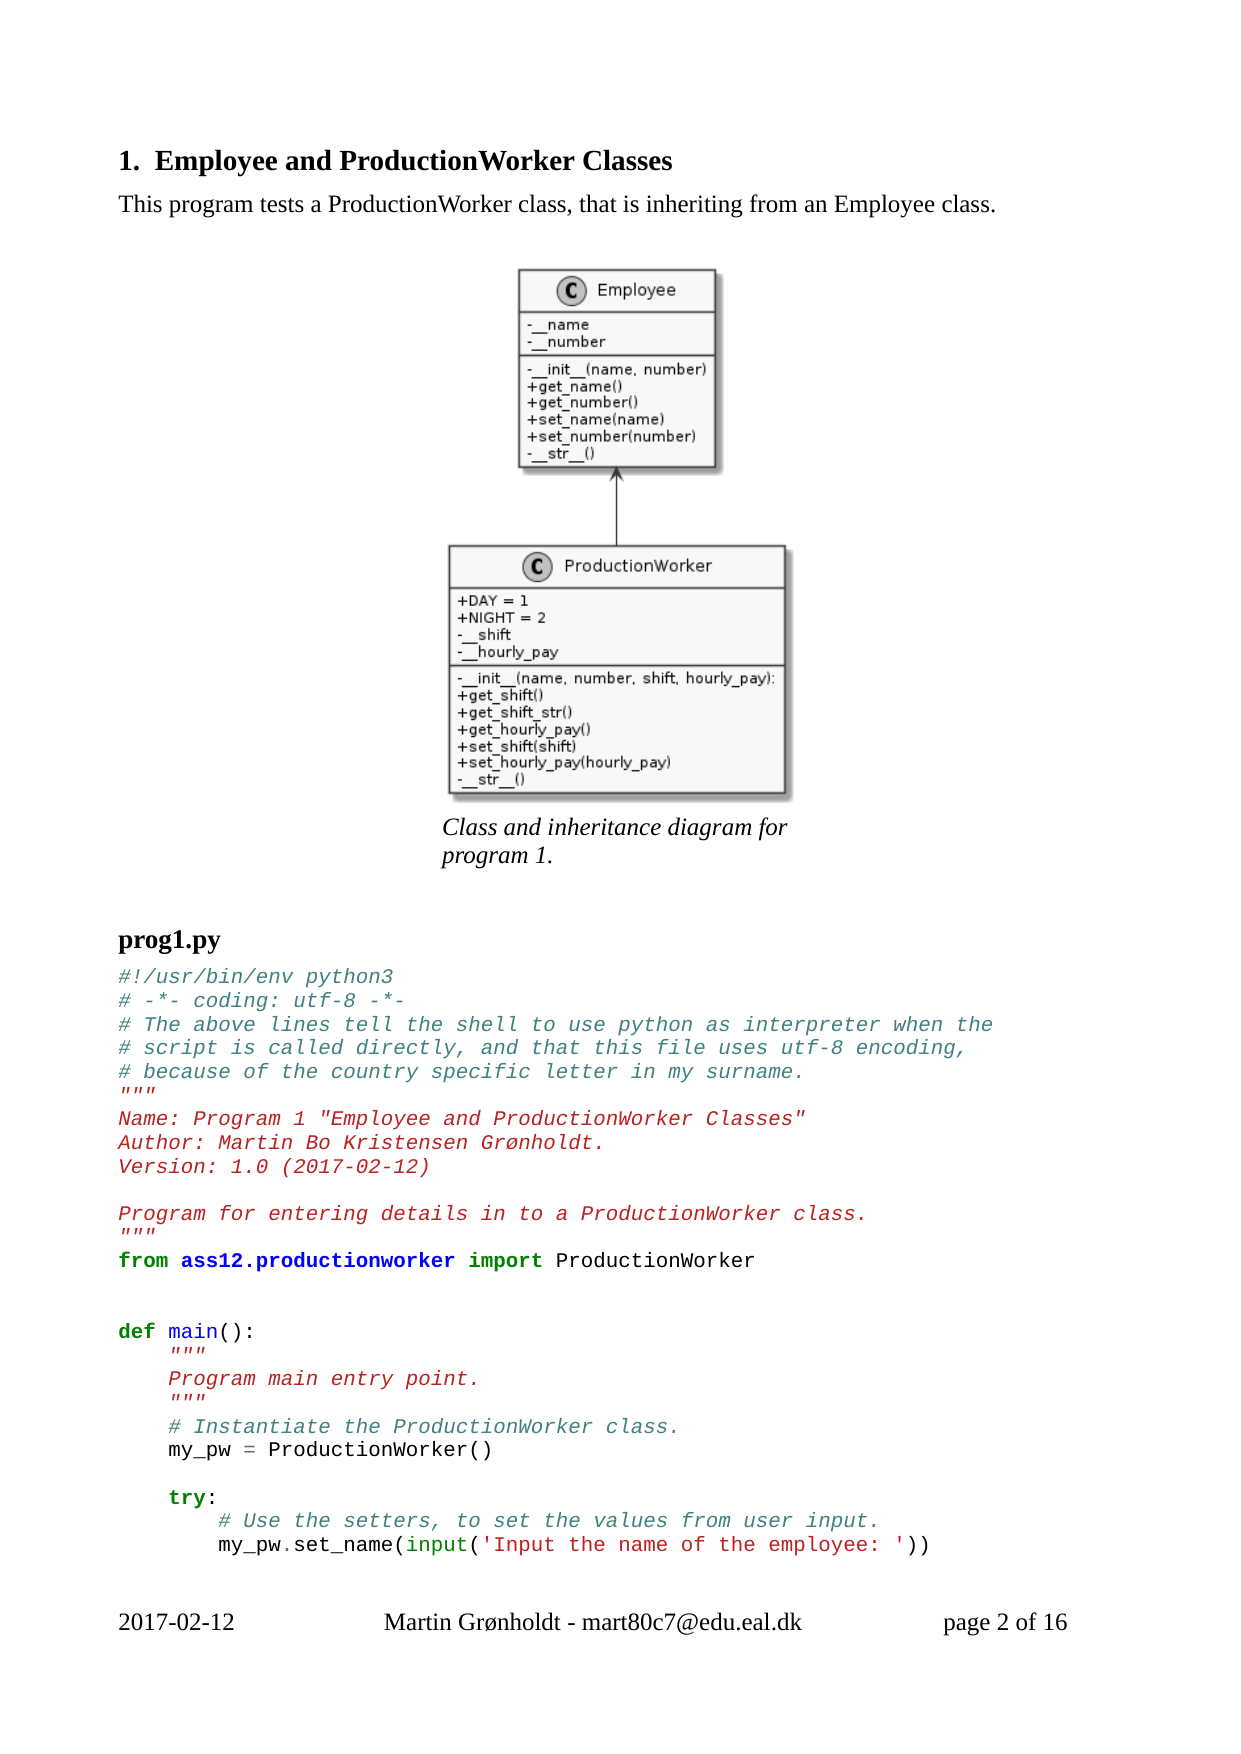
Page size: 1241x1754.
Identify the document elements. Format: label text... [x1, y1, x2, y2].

text Name: Program 1 "Employee and ProductionWorker Classes" [118, 1108, 1122, 1132]
text Class and inheritance diagram for program 1. [442, 807, 798, 869]
text """ [118, 1392, 1122, 1416]
text Version: 1.0 (2017-02-12) [118, 1156, 1122, 1179]
text """ [118, 1345, 1122, 1368]
text # because of the country specific letter in my surname. [118, 1061, 1122, 1085]
subtitle 1. Employee and ProductionWorker Classes [118, 143, 1122, 177]
text # Instantiate the ProductionWorker class. [118, 1416, 1122, 1439]
text This program tests a ProductionWorker class, that is inheriting from an Employee class. [118, 189, 1122, 218]
text #!/usr/bin/env python3 [118, 966, 1122, 990]
text # script is called directly, and that this file uses utf-8 encoding, [118, 1037, 1122, 1061]
picture [441, 259, 799, 807]
text my_pw = ProductionWorker() [118, 1439, 1122, 1463]
text # -*- coding: utf-8 -*- [118, 990, 1122, 1014]
text try: [118, 1487, 1122, 1510]
text # Use the setters, to set the values from user input. [118, 1510, 1122, 1534]
text """ [118, 1085, 1122, 1108]
text Author: Martin Bo Kristensen Grønholdt. [118, 1132, 1122, 1156]
text def main(): [118, 1321, 1122, 1345]
text Program main entry point. [118, 1368, 1122, 1392]
text my_pw.set_name(input('Input the name of the employee: ')) [118, 1534, 1122, 1558]
text from ass12.productionworker import ProductionWorker [118, 1250, 1122, 1274]
subtitle prog1.py [118, 923, 1122, 954]
text """ [118, 1227, 1122, 1250]
text Program for entering details in to a ProductionWorker class. [118, 1203, 1122, 1227]
text # The above lines tell the shell to use python as interpreter when the [118, 1014, 1122, 1037]
